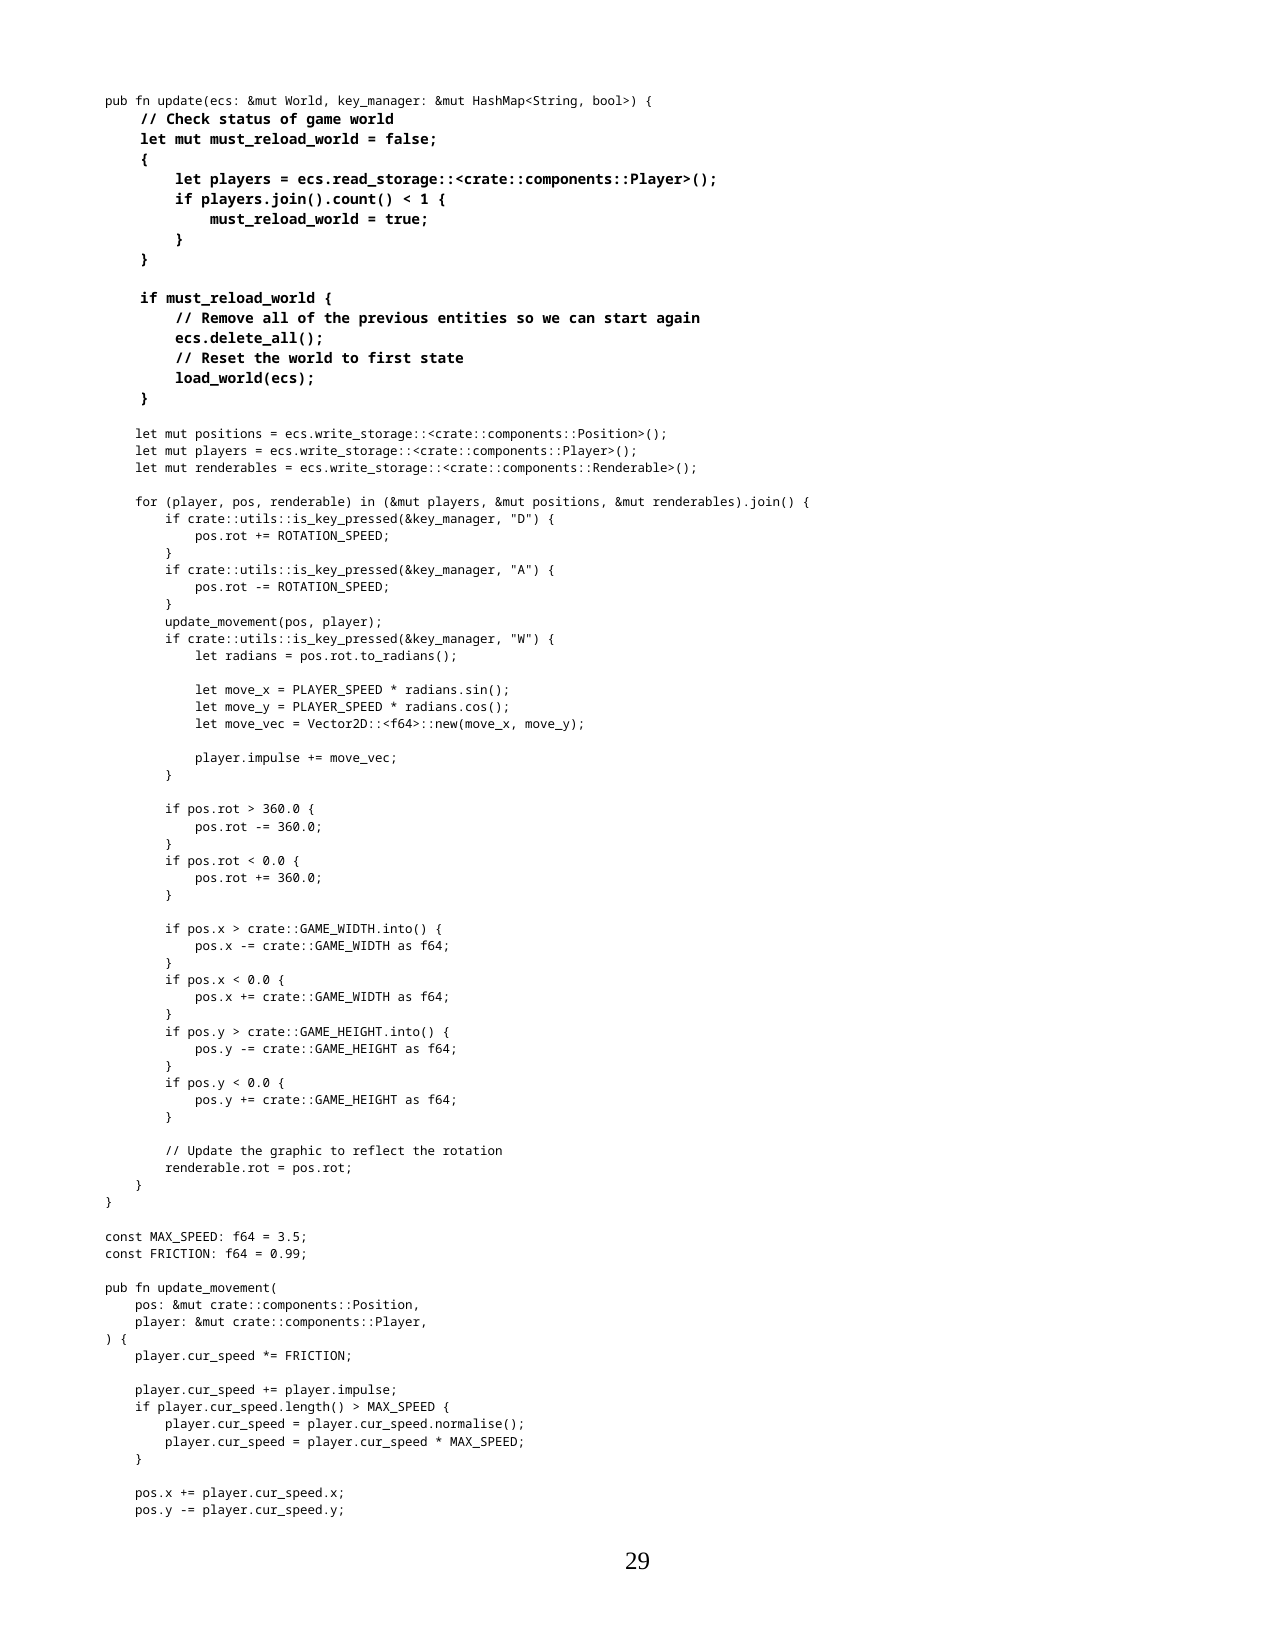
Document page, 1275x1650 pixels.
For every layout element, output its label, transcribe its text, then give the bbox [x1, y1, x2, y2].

text } [105, 954, 1170, 971]
text pos.rot -= ROTATION_SPEED; [105, 578, 1170, 596]
text // Update the graphic to reflect the rotation [105, 1142, 1170, 1159]
text } [105, 1193, 1170, 1211]
text renderable.rot = pos.rot; [105, 1159, 1170, 1176]
text pos.y -= crate::GAME_HEIGHT as f64; [105, 1040, 1170, 1057]
text player.impulse += move_vec; [105, 749, 1170, 766]
text let mut players = ecs.write_storage::<crate::components::Player>(); [105, 442, 1170, 459]
text } [105, 886, 1170, 903]
text } [105, 1450, 1170, 1467]
text pos: &mut crate::components::Position, [105, 1296, 1170, 1313]
text } [105, 1006, 1170, 1023]
text pos.y += crate::GAME_HEIGHT as f64; [105, 1091, 1170, 1108]
text let mut must_reload_world = false; [105, 129, 1170, 149]
text } [105, 1176, 1170, 1193]
text if must_reload_world { [105, 288, 1170, 308]
text update_movement(pos, player); [105, 613, 1170, 630]
text if pos.rot < 0.0 { [105, 852, 1170, 869]
text if pos.rot > 360.0 { [105, 801, 1170, 818]
text let mut renderables = ecs.write_storage::<crate::components::Renderable>(); [105, 459, 1170, 476]
text pub fn update_movement( [105, 1279, 1170, 1296]
text pos.rot += ROTATION_SPEED; [105, 527, 1170, 544]
text if crate::utils::is_key_pressed(&key_manager, "D") { [105, 510, 1170, 527]
text const FRICTION: f64 = 0.99; [105, 1245, 1170, 1262]
text pos.y -= player.cur_speed.y; [105, 1501, 1170, 1518]
text let radians = pos.rot.to_radians(); [105, 647, 1170, 664]
text player.cur_speed = player.cur_speed * MAX_SPEED; [105, 1433, 1170, 1450]
text // Remove all of the previous entities so we can start again [105, 308, 1170, 328]
text pos.x += player.cur_speed.x; [105, 1484, 1170, 1501]
text if pos.x < 0.0 { [105, 971, 1170, 988]
text if pos.y < 0.0 { [105, 1074, 1170, 1091]
text player: &mut crate::components::Player, [105, 1313, 1170, 1330]
text } [105, 766, 1170, 783]
text if crate::utils::is_key_pressed(&key_manager, "A") { [105, 561, 1170, 578]
text let players = ecs.read_storage::<crate::components::Player>(); [105, 169, 1170, 189]
text must_reload_world = true; [105, 209, 1170, 228]
text for (player, pos, renderable) in (&mut players, &mut positions, &mut renderables).join() { [105, 493, 1170, 510]
text if pos.y > crate::GAME_HEIGHT.into() { [105, 1023, 1170, 1040]
text let move_x = PLAYER_SPEED * radians.sin(); [105, 681, 1170, 698]
text } [105, 1108, 1170, 1125]
text if crate::utils::is_key_pressed(&key_manager, "W") { [105, 630, 1170, 647]
text let mut positions = ecs.write_storage::<crate::components::Position>(); [105, 425, 1170, 442]
text } [105, 596, 1170, 613]
text pos.rot += 360.0; [105, 869, 1170, 886]
text { [105, 149, 1170, 169]
text } [105, 544, 1170, 561]
text } [105, 835, 1170, 852]
text ecs.delete_all(); [105, 328, 1170, 348]
text pos.rot -= 360.0; [105, 818, 1170, 835]
text if players.join().count() < 1 { [105, 189, 1170, 209]
text const MAX_SPEED: f64 = 3.5; [105, 1228, 1170, 1245]
text // Reset the world to first state [105, 348, 1170, 368]
text if pos.x > crate::GAME_WIDTH.into() { [105, 920, 1170, 937]
text pos.x += crate::GAME_WIDTH as f64; [105, 988, 1170, 1006]
text player.cur_speed *= FRICTION; [105, 1347, 1170, 1364]
text if player.cur_speed.length() > MAX_SPEED { [105, 1398, 1170, 1416]
text pub fn update(ecs: &mut World, key_manager: &mut HashMap<String, bool>) { [105, 92, 1170, 109]
text player.cur_speed += player.impulse; [105, 1381, 1170, 1398]
text let move_vec = Vector2D::<f64>::new(move_x, move_y); [105, 715, 1170, 732]
text load_world(ecs); [105, 368, 1170, 388]
text ) { [105, 1330, 1170, 1347]
text } [105, 388, 1170, 408]
text } [105, 228, 1170, 248]
text player.cur_speed = player.cur_speed.normalise(); [105, 1416, 1170, 1433]
text // Check status of game world [105, 109, 1170, 129]
text } [105, 1057, 1170, 1074]
text } [105, 248, 1170, 268]
text pos.x -= crate::GAME_WIDTH as f64; [105, 937, 1170, 954]
text let move_y = PLAYER_SPEED * radians.cos(); [105, 698, 1170, 715]
